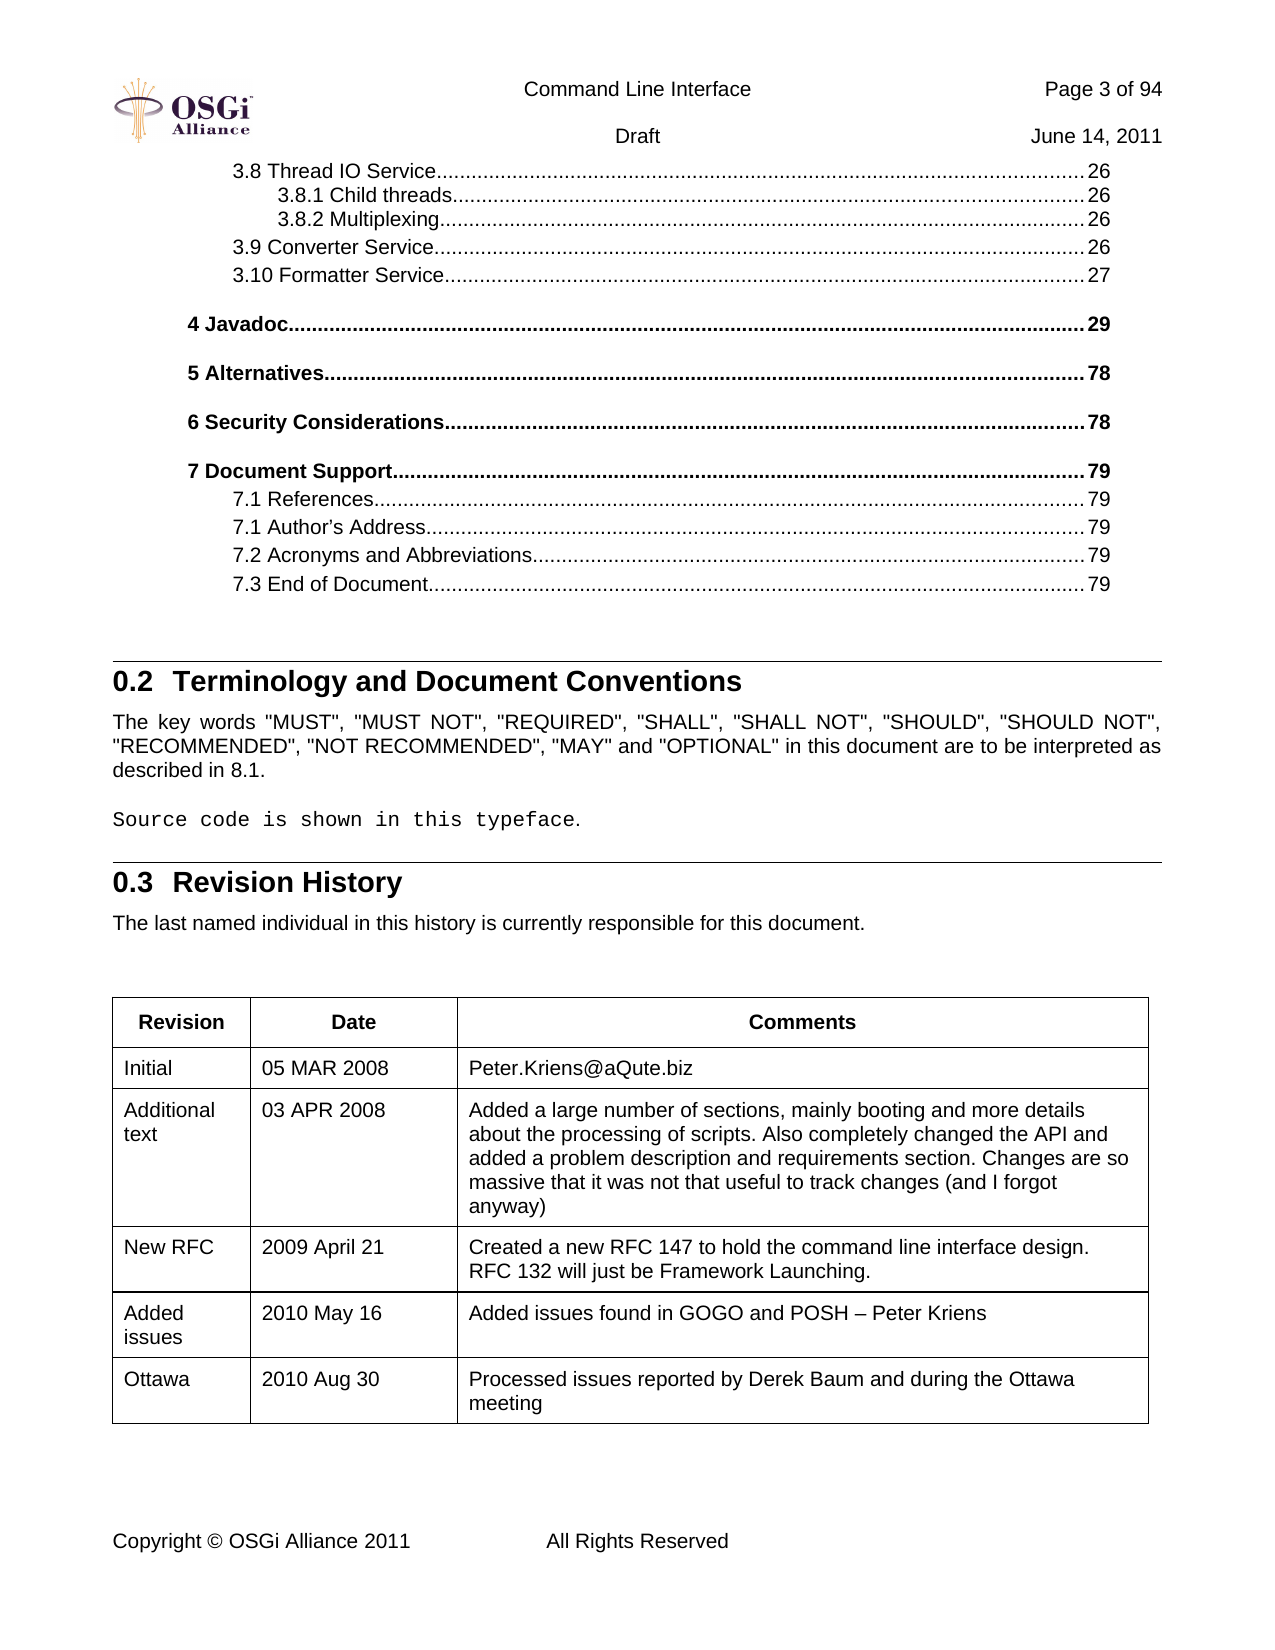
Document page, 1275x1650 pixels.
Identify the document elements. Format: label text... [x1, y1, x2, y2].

text 7.2 Acronyms and Abbreviations 79 [232, 543, 1162, 567]
text Source code is shown in this typeface. [112, 807, 1162, 833]
subtitle Terminology and Document Conventions [112, 662, 1162, 698]
table_cell Initial [113, 1048, 250, 1088]
table_cell Added issues [113, 1293, 250, 1357]
text 7 Document Support 79 [187, 459, 1162, 483]
table_cell 2010 May 16 [251, 1293, 457, 1357]
text 7.1 Author’s Address 79 [232, 515, 1162, 539]
table_cell Processed issues reported by Derek Baum and during the Ottawa meeting [458, 1358, 1148, 1423]
text 7.3 End of Document 79 [232, 571, 1162, 595]
text 5 Alternatives 78 [187, 361, 1162, 385]
text 7.1 References 79 [232, 487, 1162, 511]
table_cell 05 MAR 2008 [251, 1048, 457, 1088]
table_cell New RFC [113, 1227, 250, 1291]
text The last named individual in this history is currently responsible for this document. [112, 911, 1162, 935]
table_cell Created a new RFC 147 to hold the command line interface design. RFC 132 will just be Framework Launching. [458, 1227, 1148, 1291]
text 6 Security Considerations 78 [187, 410, 1162, 434]
table_cell 03 APR 2008 [251, 1089, 457, 1226]
table_cell Additional text [113, 1089, 250, 1226]
subtitle Revision History [112, 863, 1162, 899]
table_header Revision [113, 998, 250, 1047]
text 3.9 Converter Service 26 [232, 235, 1162, 259]
table_header Date [251, 998, 457, 1047]
text 3.8.1 Child threads 26 [277, 183, 1162, 207]
text 3.8.2 Multiplexing 26 [277, 207, 1162, 231]
table_cell Ottawa [113, 1358, 250, 1423]
table_header Comments [458, 998, 1148, 1047]
table_cell Added issues found in GOGO and POSH – Peter Kriens [458, 1293, 1148, 1357]
text 3.8 Thread IO Service 26 [232, 159, 1162, 183]
picture [114, 78, 254, 143]
text 3.10 Formatter Service 27 [232, 263, 1162, 287]
table_cell 2010 Aug 30 [251, 1358, 457, 1423]
text The key words "MUST", "MUST NOT", "REQUIRED", "SHALL", "SHALL NOT", "SHOULD", "SHOULD NOT", "RECOMMENDED", "NOT RECOMMENDED", "MAY" and "OPTIONAL" in this document are to be interpreted as described in 8.1. [112, 710, 1162, 782]
table_cell Added a large number of sections, mainly booting and more details about the processing of scripts. Also completely changed the API and added a problem description and requirements section. Changes are so massive that it was not that useful to track changes (and I forgot anyway) [458, 1089, 1148, 1226]
text 4 Javadoc 29 [187, 312, 1162, 336]
table_cell 2009 April 21 [251, 1227, 457, 1291]
table_cell Peter.Kriens@aQute.biz [458, 1048, 1148, 1088]
